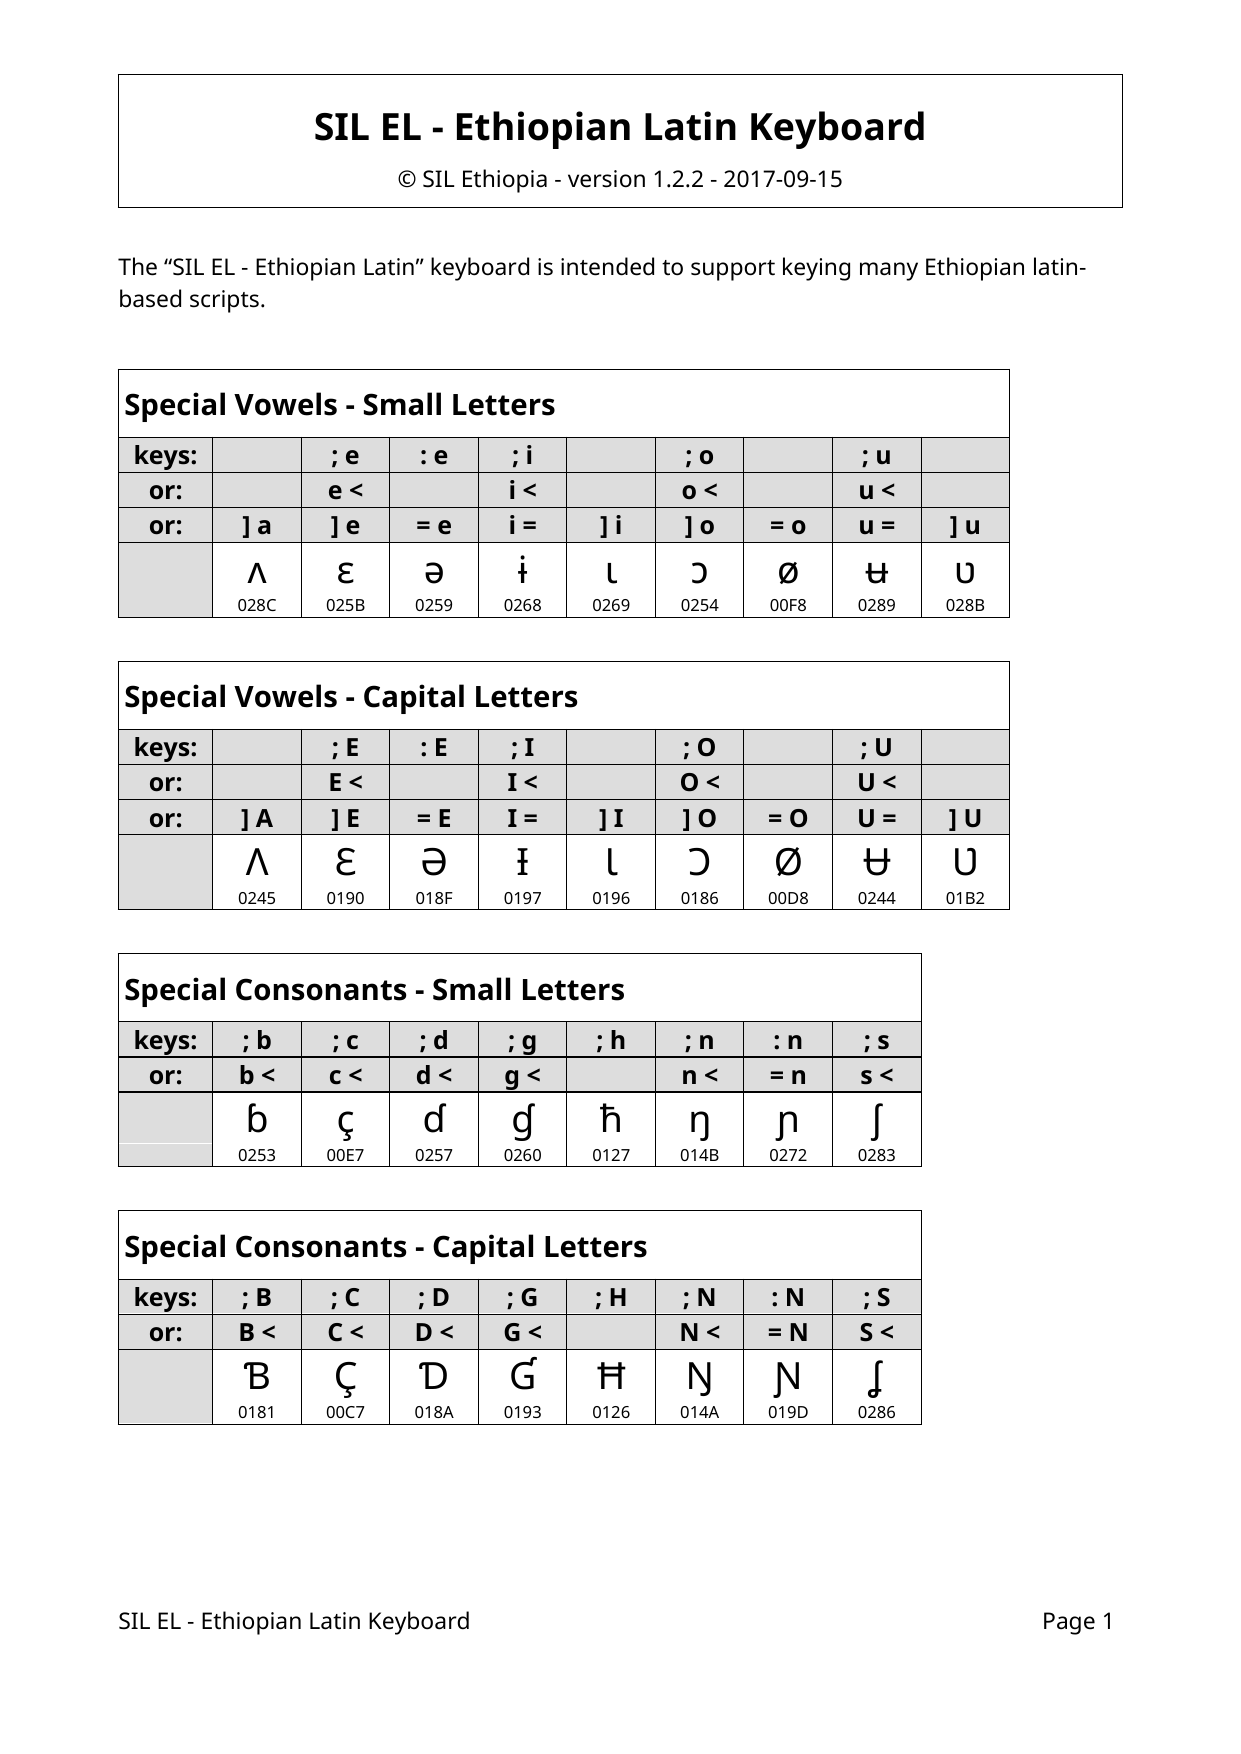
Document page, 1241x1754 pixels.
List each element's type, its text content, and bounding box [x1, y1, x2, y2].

table_cell ] a [213, 508, 301, 542]
table_cell ɓ [213, 1093, 301, 1143]
table_cell ħ [567, 1093, 655, 1143]
table_cell ; N [656, 1280, 743, 1313]
table_cell S < [833, 1315, 921, 1349]
table_cell ] e [302, 508, 389, 542]
table_cell u = [833, 508, 921, 542]
table_cell [922, 473, 1009, 507]
table_cell ʃ [833, 1093, 921, 1143]
table_cell [119, 835, 212, 886]
table_cell 0244 [833, 886, 921, 909]
table_cell [567, 1058, 655, 1091]
table_cell ; G [479, 1280, 566, 1313]
table_cell [213, 730, 301, 764]
table_cell Ɠ [479, 1350, 566, 1401]
table_cell 01B2 [922, 886, 1009, 909]
table_cell ] O [656, 800, 743, 834]
table_cell 0272 [744, 1144, 832, 1166]
table_cell [119, 1144, 212, 1166]
table_cell ʌ [213, 543, 301, 594]
table_cell Ʌ [213, 835, 301, 886]
table_cell ç [302, 1093, 389, 1143]
table_cell 0186 [656, 886, 743, 909]
table_cell ʉ [833, 543, 921, 594]
table_cell Ɩ [567, 835, 655, 886]
table_cell ø [744, 543, 832, 594]
table_cell [390, 473, 478, 507]
table_header Special Vowels - Capital Letters [119, 662, 1009, 729]
table_cell ; u [833, 438, 921, 472]
table_cell ; d [390, 1022, 478, 1056]
table_cell ; D [390, 1280, 478, 1313]
table_cell G < [479, 1315, 566, 1349]
table_cell [922, 730, 1009, 764]
table_cell O < [656, 765, 743, 799]
table_cell Ʋ [922, 835, 1009, 886]
table_cell 014B [656, 1144, 743, 1166]
table_cell N < [656, 1315, 743, 1349]
table_cell ʆ [833, 1350, 921, 1401]
table_cell 0181 [213, 1401, 301, 1423]
table_cell : e [390, 438, 478, 472]
table_cell 0193 [479, 1401, 566, 1423]
table_cell c < [302, 1058, 389, 1091]
table_cell ɲ [744, 1093, 832, 1143]
table_cell 019D [744, 1401, 832, 1423]
table_cell or: [119, 1315, 212, 1349]
table_cell keys: [119, 1280, 212, 1313]
table_cell [922, 438, 1009, 472]
table_cell ; c [302, 1022, 389, 1056]
table_cell Ə [390, 835, 478, 886]
table_cell Ʉ [833, 835, 921, 886]
table_cell 014A [656, 1401, 743, 1423]
table_cell Ç [302, 1350, 389, 1401]
table_cell U = [833, 800, 921, 834]
table_cell ; C [302, 1280, 389, 1313]
table_cell 0269 [567, 594, 655, 617]
table_cell or: [119, 473, 212, 507]
table_cell 0127 [567, 1144, 655, 1166]
table_cell 00F8 [744, 594, 832, 617]
table_cell Ɗ [390, 1350, 478, 1401]
table_cell keys: [119, 1022, 212, 1056]
table_cell ; e [302, 438, 389, 472]
table_cell [744, 730, 832, 764]
table_cell 0253 [213, 1144, 301, 1166]
table_cell ə [390, 543, 478, 594]
table_cell 0268 [479, 594, 566, 617]
table_cell ; O [656, 730, 743, 764]
table_header SIL EL - Ethiopian Latin Keyboard © SIL Ethiopia - version 1.2.2 - 2017-09-15 [119, 75, 1122, 207]
table_cell ɗ [390, 1093, 478, 1143]
table_cell ; H [567, 1280, 655, 1313]
table_cell ; g [479, 1022, 566, 1056]
table_cell 0289 [833, 594, 921, 617]
table_cell 018F [390, 886, 478, 909]
table_cell ] U [922, 800, 1009, 834]
table_cell ɠ [479, 1093, 566, 1143]
table_cell [744, 438, 832, 472]
table_cell 0190 [302, 886, 389, 909]
table_cell ; h [567, 1022, 655, 1056]
table_cell ʋ [922, 543, 1009, 594]
table_cell 0260 [479, 1144, 566, 1166]
table_cell ; n [656, 1022, 743, 1056]
table_cell i < [479, 473, 566, 507]
table_cell [213, 473, 301, 507]
table_header Special Vowels - Small Letters [119, 370, 1009, 437]
table_cell [567, 1315, 655, 1349]
table_cell [567, 438, 655, 472]
table_cell : n [744, 1022, 832, 1056]
table_cell Ħ [567, 1350, 655, 1401]
table_cell s < [833, 1058, 921, 1091]
table_cell keys: [119, 730, 212, 764]
table_cell 0196 [567, 886, 655, 909]
table_cell or: [119, 800, 212, 834]
table_cell or: [119, 508, 212, 542]
table_cell ɔ [656, 543, 743, 594]
table_cell 0286 [833, 1401, 921, 1423]
table_cell [213, 438, 301, 472]
table_cell or: [119, 1058, 212, 1091]
table_cell 025B [302, 594, 389, 617]
table_cell Ŋ [656, 1350, 743, 1401]
table_cell ] o [656, 508, 743, 542]
table_cell keys: [119, 438, 212, 472]
table_cell [119, 1401, 212, 1423]
table_cell U < [833, 765, 921, 799]
table_header Special Consonants - Capital Letters [119, 1211, 921, 1278]
table_cell 0254 [656, 594, 743, 617]
table_cell or: [119, 765, 212, 799]
table_cell I < [479, 765, 566, 799]
table_cell [922, 765, 1009, 799]
table_cell ] u [922, 508, 1009, 542]
table_cell ; S [833, 1280, 921, 1313]
table_cell ; b [213, 1022, 301, 1056]
table_cell 018A [390, 1401, 478, 1423]
table_cell [567, 765, 655, 799]
table_cell ɩ [567, 543, 655, 594]
table_cell D < [390, 1315, 478, 1349]
table_cell Ɲ [744, 1350, 832, 1401]
table_cell : N [744, 1280, 832, 1313]
table_cell ; E [302, 730, 389, 764]
table_cell = E [390, 800, 478, 834]
table_cell [119, 886, 212, 909]
table_cell 0257 [390, 1144, 478, 1166]
table_cell [744, 765, 832, 799]
table_cell ; U [833, 730, 921, 764]
table_cell [213, 765, 301, 799]
table_cell d < [390, 1058, 478, 1091]
table_cell ; o [656, 438, 743, 472]
text The “SIL EL - Ethiopian Latin” keyboard is intended to support keying many Ethiopian latin-based scripts. [118, 251, 1122, 314]
table_cell b < [213, 1058, 301, 1091]
table_cell g < [479, 1058, 566, 1091]
table_cell = e [390, 508, 478, 542]
table_cell Ɔ [656, 835, 743, 886]
table_cell E < [302, 765, 389, 799]
table_cell e < [302, 473, 389, 507]
table_cell Ɓ [213, 1350, 301, 1401]
table_cell o < [656, 473, 743, 507]
table_cell 0126 [567, 1401, 655, 1423]
table_cell [567, 473, 655, 507]
table_cell ] I [567, 800, 655, 834]
table_cell = N [744, 1315, 832, 1349]
table_cell 0197 [479, 886, 566, 909]
table_cell 0259 [390, 594, 478, 617]
table_cell C < [302, 1315, 389, 1349]
table_cell = O [744, 800, 832, 834]
table_cell ; s [833, 1022, 921, 1056]
table_cell = n [744, 1058, 832, 1091]
table_cell Ø [744, 835, 832, 886]
table_cell ] i [567, 508, 655, 542]
table_cell I = [479, 800, 566, 834]
table_cell B < [213, 1315, 301, 1349]
table_cell 028C [213, 594, 301, 617]
table_cell ; i [479, 438, 566, 472]
table_cell [390, 765, 478, 799]
table_cell Ɛ [302, 835, 389, 886]
table_header Special Consonants - Small Letters [119, 954, 921, 1021]
table_cell 00C7 [302, 1401, 389, 1423]
table_cell [119, 543, 212, 594]
table_cell ŋ [656, 1093, 743, 1143]
table_cell ɛ [302, 543, 389, 594]
table_cell 028B [922, 594, 1009, 617]
table_cell ; B [213, 1280, 301, 1313]
table_cell 0283 [833, 1144, 921, 1166]
table_cell : E [390, 730, 478, 764]
table_cell Ɨ [479, 835, 566, 886]
table_cell ɨ [479, 543, 566, 594]
table_cell n < [656, 1058, 743, 1091]
table_cell [119, 1093, 212, 1143]
table_cell u < [833, 473, 921, 507]
table_cell [119, 1350, 212, 1401]
table_cell ] E [302, 800, 389, 834]
table_cell ; I [479, 730, 566, 764]
table_cell 00E7 [302, 1144, 389, 1166]
table_cell [119, 594, 212, 617]
table_cell [567, 730, 655, 764]
table_cell ] A [213, 800, 301, 834]
table_cell i = [479, 508, 566, 542]
table_cell [744, 473, 832, 507]
table_cell 00D8 [744, 886, 832, 909]
table_cell 0245 [213, 886, 301, 909]
table_cell = o [744, 508, 832, 542]
